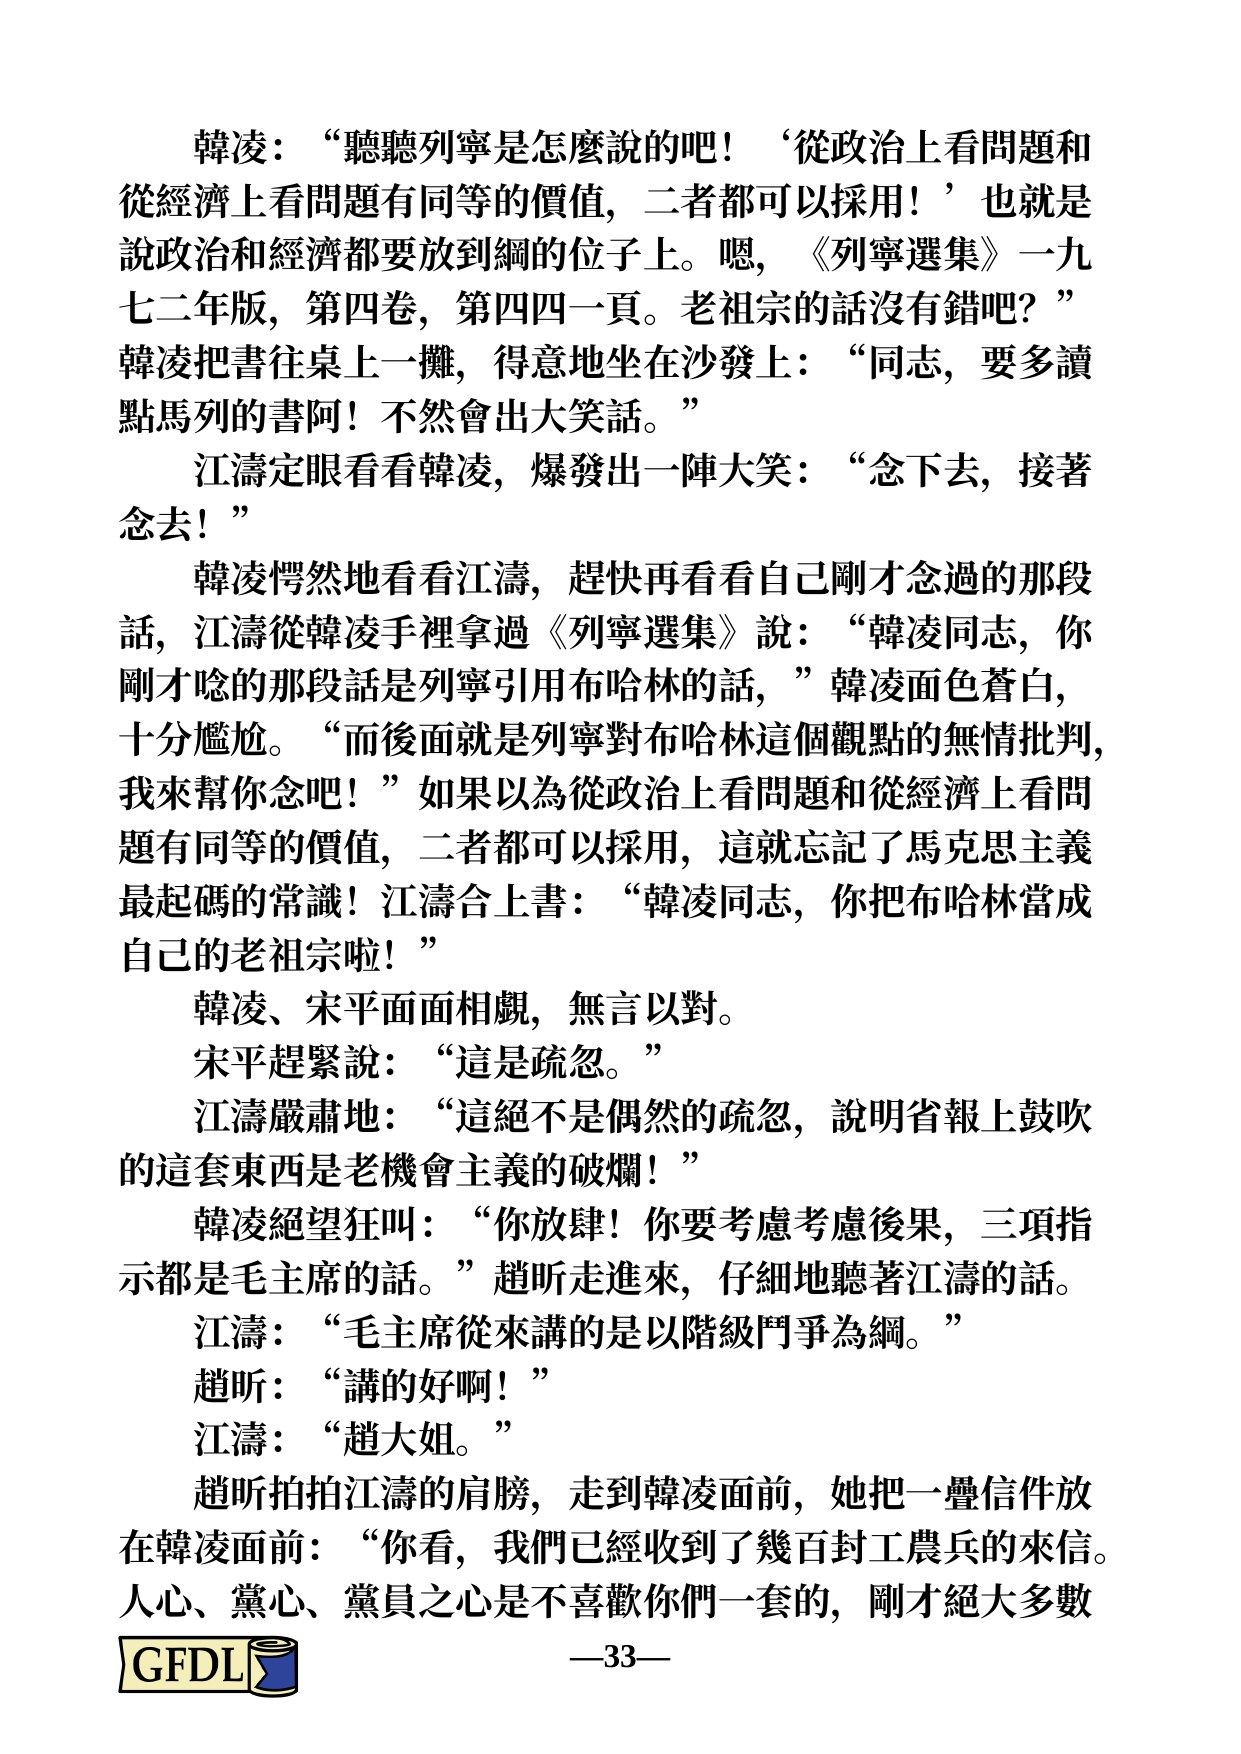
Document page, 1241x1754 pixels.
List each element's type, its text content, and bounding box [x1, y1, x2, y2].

text 韓凌愕然地看看江濤，趕快再看看自己剛才念過的那段話，江濤從韓凌手裡拿過《列寧選集》說：“韓凌同志，你剛才唸的那段話是列寧引用布哈林的話，”韓凌面色蒼白，十分尷尬。“而後面就是列寧對布哈林這個觀點的無情批判，我來幫你念吧！”如果以為從政治上看問題和從經濟上看問題有同等的價值，二者都可以採用，這就忘記了馬克思主義最起碼的常識！江濤合上書：“韓凌同志，你把布哈林當成自己的老祖宗啦！” [118, 549, 1122, 980]
picture [117, 1635, 299, 1698]
text 趙昕：“講的好啊！” [118, 1357, 1122, 1411]
text 江濤：“毛主席從來講的是以階級鬥爭為綱。” [118, 1303, 1122, 1357]
text 宋平趕緊說：“這是疏忽。” [118, 1034, 1122, 1087]
text 江濤嚴肅地：“這絕不是偶然的疏忽，說明省報上鼓吹的這套東西是老機會主義的破爛！” [118, 1087, 1122, 1195]
text 韓凌絕望狂叫：“你放肆！你要考慮考慮後果，三項指示都是毛主席的話。”趙昕走進來，仔細地聽著江濤的話。 [118, 1195, 1122, 1303]
text 韓凌：“聽聽列寧是怎麼說的吧！‘從政治上看問題和從經濟上看問題有同等的價值，二者都可以採用！’也就是說政治和經濟都要放到綱的位子上。嗯，《列寧選集》一九七二年版，第四卷，第四四一頁。老祖宗的話沒有錯吧？”韓凌把書往桌上一攤，得意地坐在沙發上：“同志，要多讀點馬列的書阿！不然會出大笑話。” [118, 118, 1122, 441]
text 江濤：“趙大姐。” [118, 1411, 1122, 1464]
text 趙昕拍拍江濤的肩膀，走到韓凌面前，她把一疊信件放在韓凌面前：“你看，我們已經收到了幾百封工農兵的來信。人心、黨心、黨員之心是不喜歡你們一套的，剛才絕大多數常委都來了，對你不經過常委討論就扣壓黃河大學學報，大家都很氣憤、堅決要求把這件事向毛主席、黨中央報告，同時坤印五萬份學報，把毛主席的思想送到廣大群眾的心裡。” [118, 1464, 1122, 1626]
text 韓凌、宋平面面相覷，無言以對。 [118, 980, 1122, 1034]
text 江濤定眼看看韓凌，爆發出一陣大笑：“念下去，接著念去！” [118, 441, 1122, 549]
